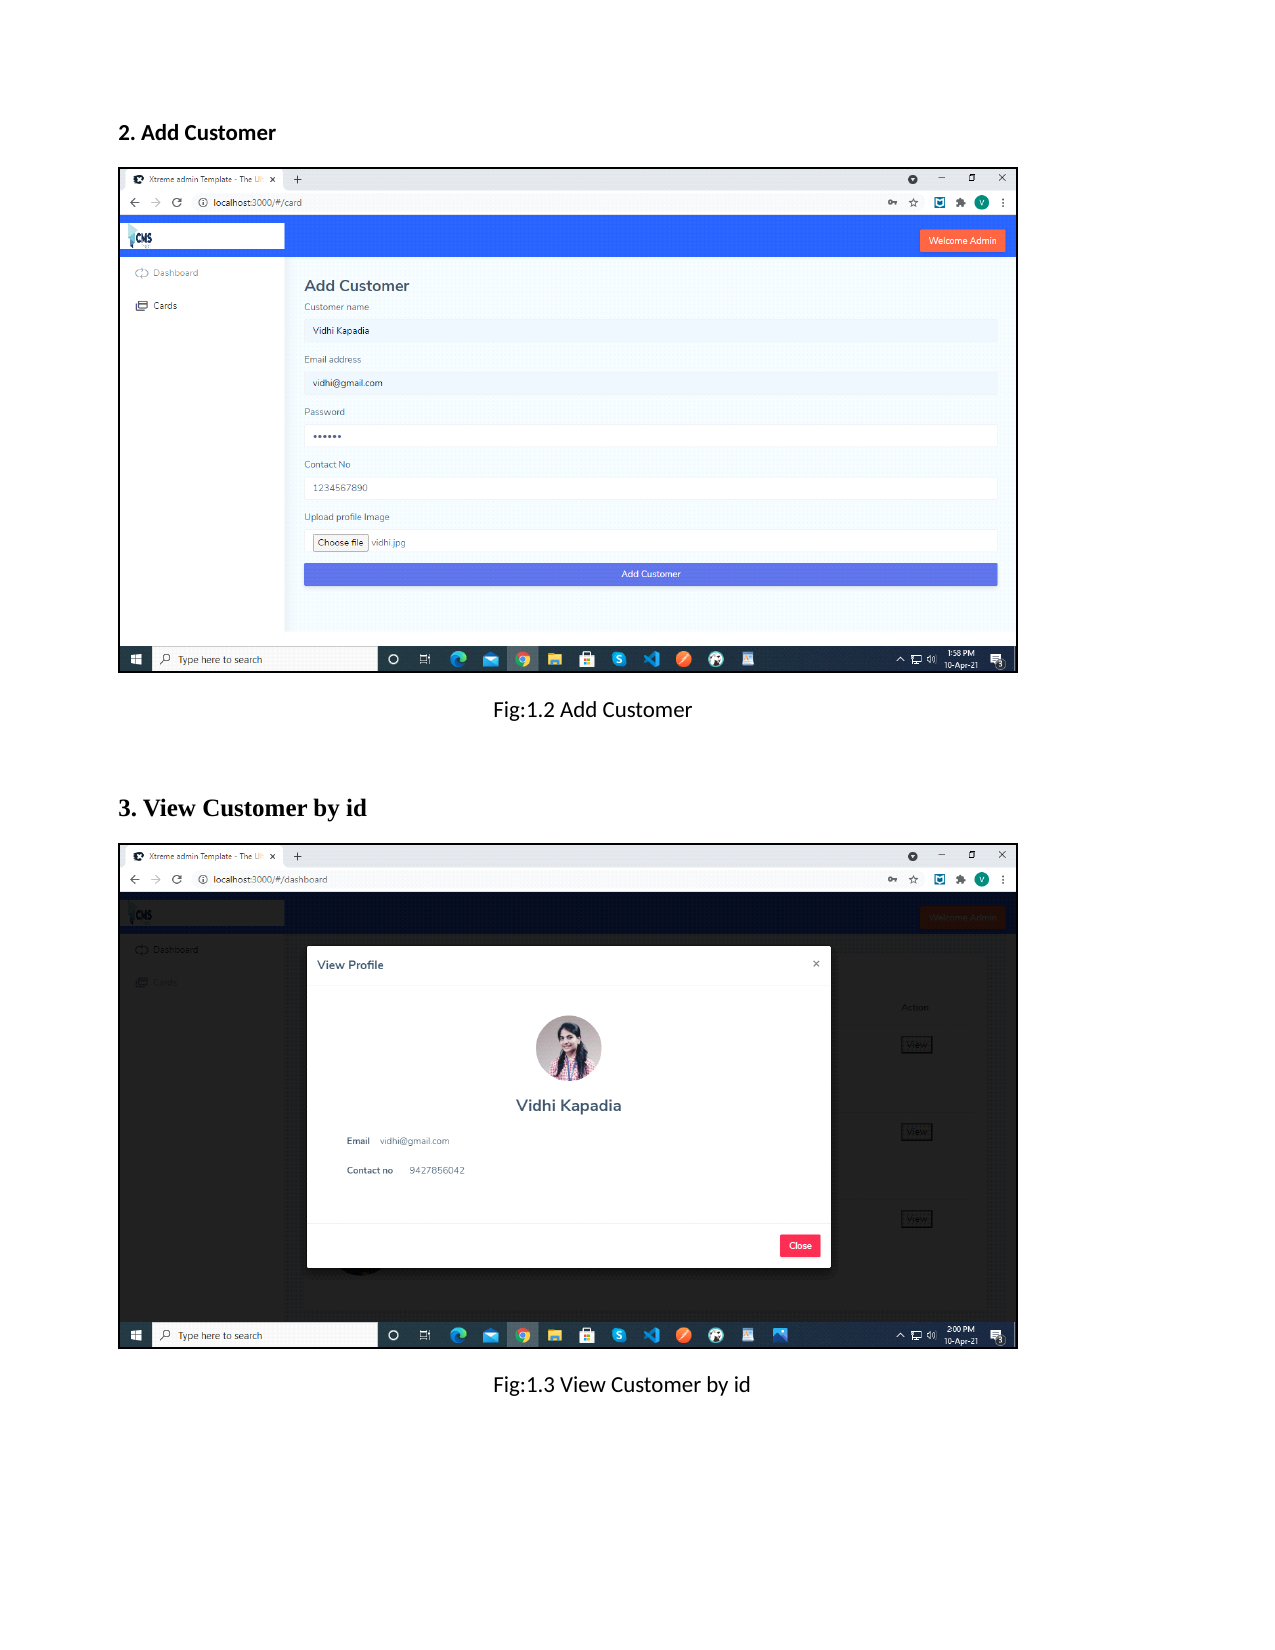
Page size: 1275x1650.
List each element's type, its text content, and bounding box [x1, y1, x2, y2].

text Fig:1.3 View Customer by id [118, 1370, 1157, 1398]
text Fig:1.2 Add Customer [118, 694, 1157, 723]
text 2. Add Customer [118, 118, 1157, 146]
text 3. View Customer by id [118, 793, 1157, 822]
